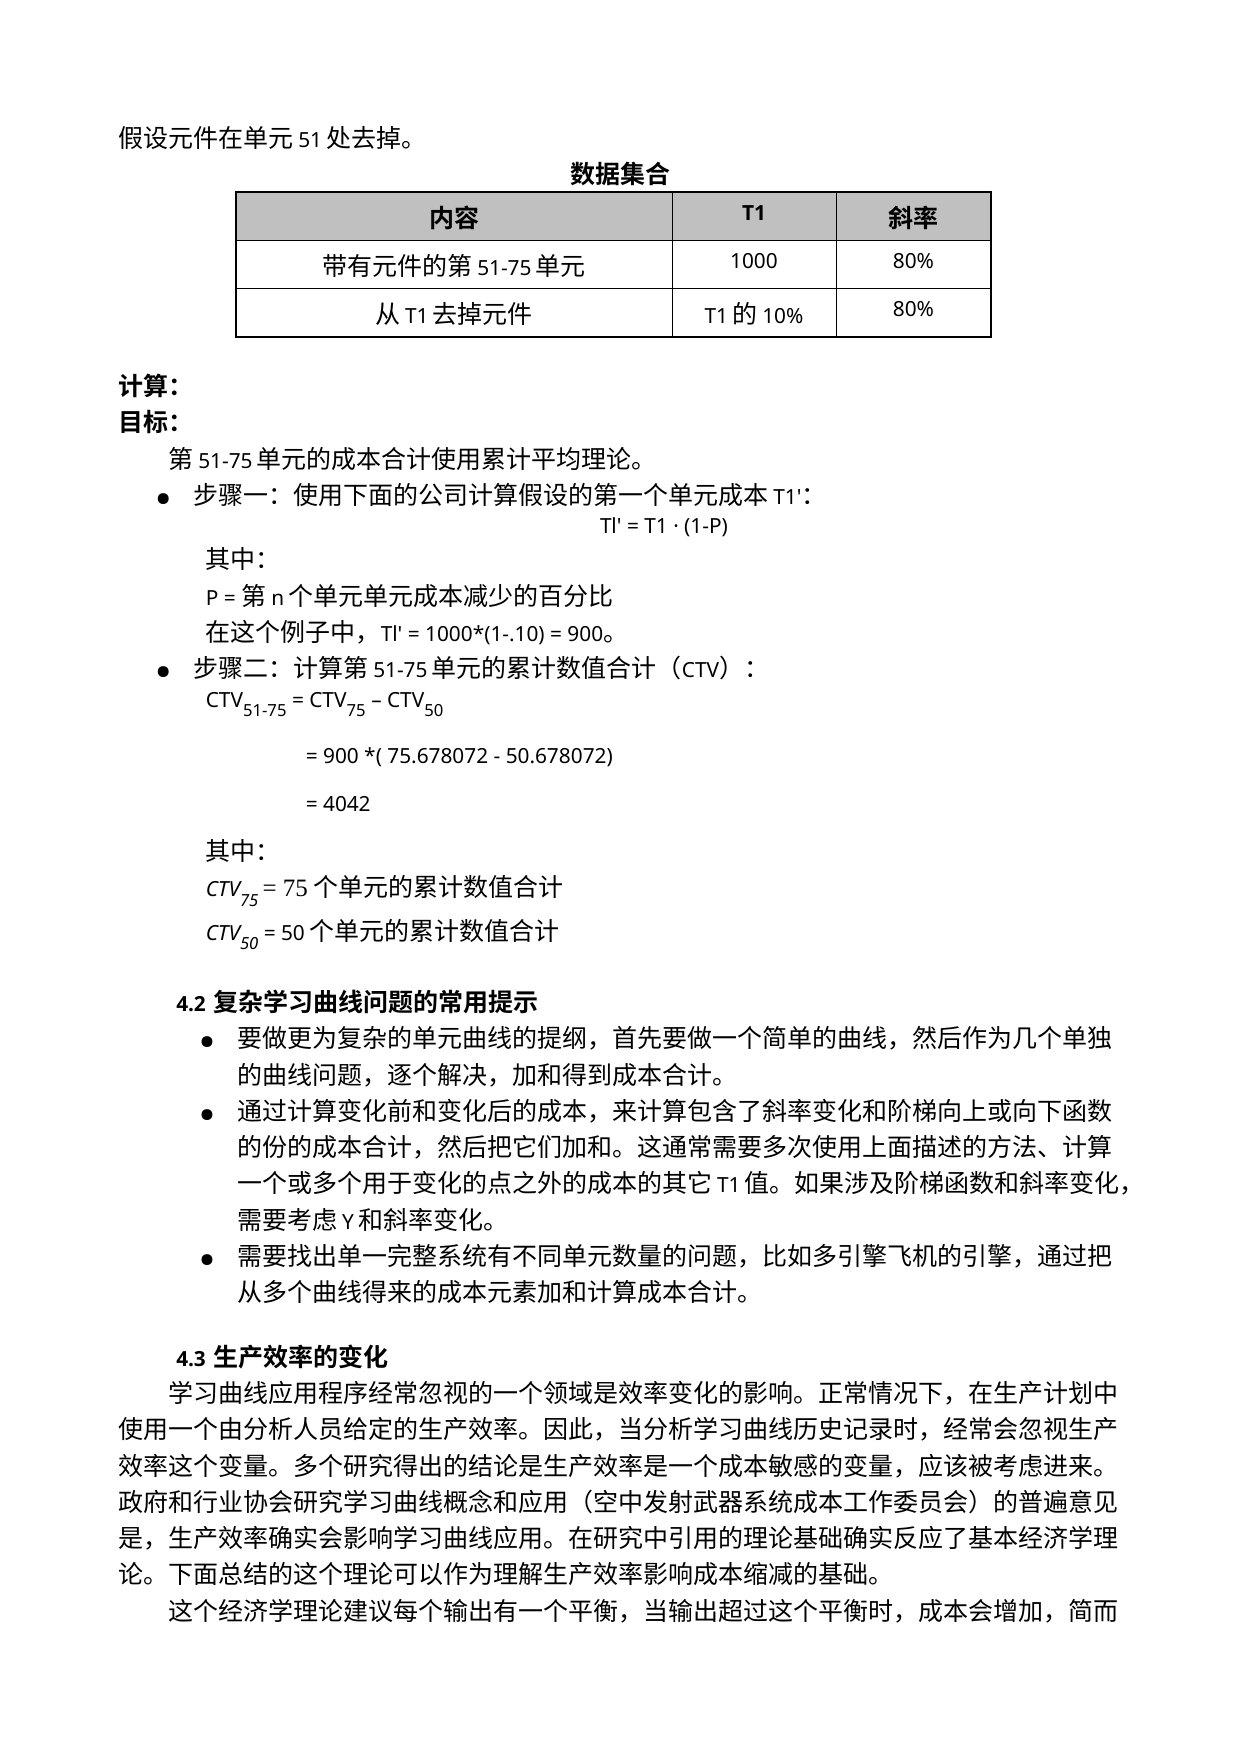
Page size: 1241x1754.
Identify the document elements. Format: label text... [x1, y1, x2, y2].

table_cell 从T1去掉元件 [237, 289, 672, 336]
table_cell 带有元件的第51-75单元 [237, 241, 672, 288]
text 这个经济学理论建议每个输出有一个平衡，当输出超过这个平衡时，成本会增加，简而 [118, 1591, 1122, 1627]
text T1、斜率、发生阶梯变化时成本下降或增加的百分比、要预估的份中的单元数是给定的。假设元件在单元51处去掉。 [118, 118, 1122, 154]
text 其中： [206, 832, 1122, 868]
text 其中： [206, 540, 1122, 576]
text CTV50 = 50个单元的累计数值合计 [206, 911, 1122, 954]
list 复杂学习曲线问题的常用提示 [176, 983, 1122, 1019]
text 学习曲线应用程序经常忽视的一个领域是效率变化的影响。正常情况下，在生产计划中使用一个由分析人员给定的生产效率。因此，当分析学习曲线历史记录时，经常会忽视生产效率这个变量。多个研究得出的结论是生产效率是一个成本敏感的变量，应该被考虑进来。政府和行业协会研究学习曲线概念和应用（空中发射武器系统成本工作委员会）的普遍意见是，生产效率确实会影响学习曲线应用。在研究中引用的理论基础确实反应了基本经济学理论。下面总结的这个理论可以作为理解生产效率影响成本缩减的基础。 [118, 1374, 1122, 1591]
list 步骤一：使用下面的公司计算假设的第一个单元成本T1'： [156, 475, 1122, 512]
text 第51-75单元的成本合计使用累计平均理论。 [118, 439, 1122, 475]
list 要做更为复杂的单元曲线的提纲，首先要做一个简单的曲线，然后作为几个单独的曲线问题，逐个解决，加和得到成本合计。 [199, 1019, 1122, 1091]
table_header 斜率 [837, 193, 990, 240]
text 目标： [118, 403, 1122, 439]
table_cell 80% [837, 289, 990, 336]
list 需要找出单一完整系统有不同单元数量的问题，比如多引擎飞机的引擎，通过把从多个曲线得来的成本元素加和计算成本合计。 [199, 1236, 1122, 1309]
table_header T1 [673, 193, 836, 240]
list 生产效率的变化 [176, 1337, 1122, 1374]
list 步骤二：计算第51-75单元的累计数值合计（CTV）： [156, 649, 1122, 685]
text CTV75 = 75个单元的累计数值合计 [206, 868, 1122, 911]
text P = 第n个单元单元成本减少的百分比 [206, 576, 1122, 612]
table_header 内容 [237, 193, 672, 240]
table_cell T1的10% [673, 289, 836, 336]
text 计算： [118, 367, 1122, 403]
text 数据集合 [118, 154, 1122, 191]
table_cell 80% [837, 241, 990, 288]
list 通过计算变化前和变化后的成本，来计算包含了斜率变化和阶梯向上或向下函数的份的成本合计，然后把它们加和。这通常需要多次使用上面描述的方法、计算一个或多个用于变化的点之外的成本的其它T1值。如果涉及阶梯函数和斜率变化，需要考虑Y和斜率变化。 [199, 1091, 1122, 1236]
text Tl' = T1 · (1-P) [206, 512, 1122, 540]
text = 900 *( 75.678072 - 50.678072) [206, 734, 1122, 770]
text 在这个例子中，Tl' = 1000*(1-.10) = 900。 [206, 612, 1122, 649]
text CTV51-75 = CTV75 – CTV50 [206, 685, 1122, 722]
text = 4042 [206, 783, 1122, 819]
table_cell 1000 [673, 241, 836, 288]
